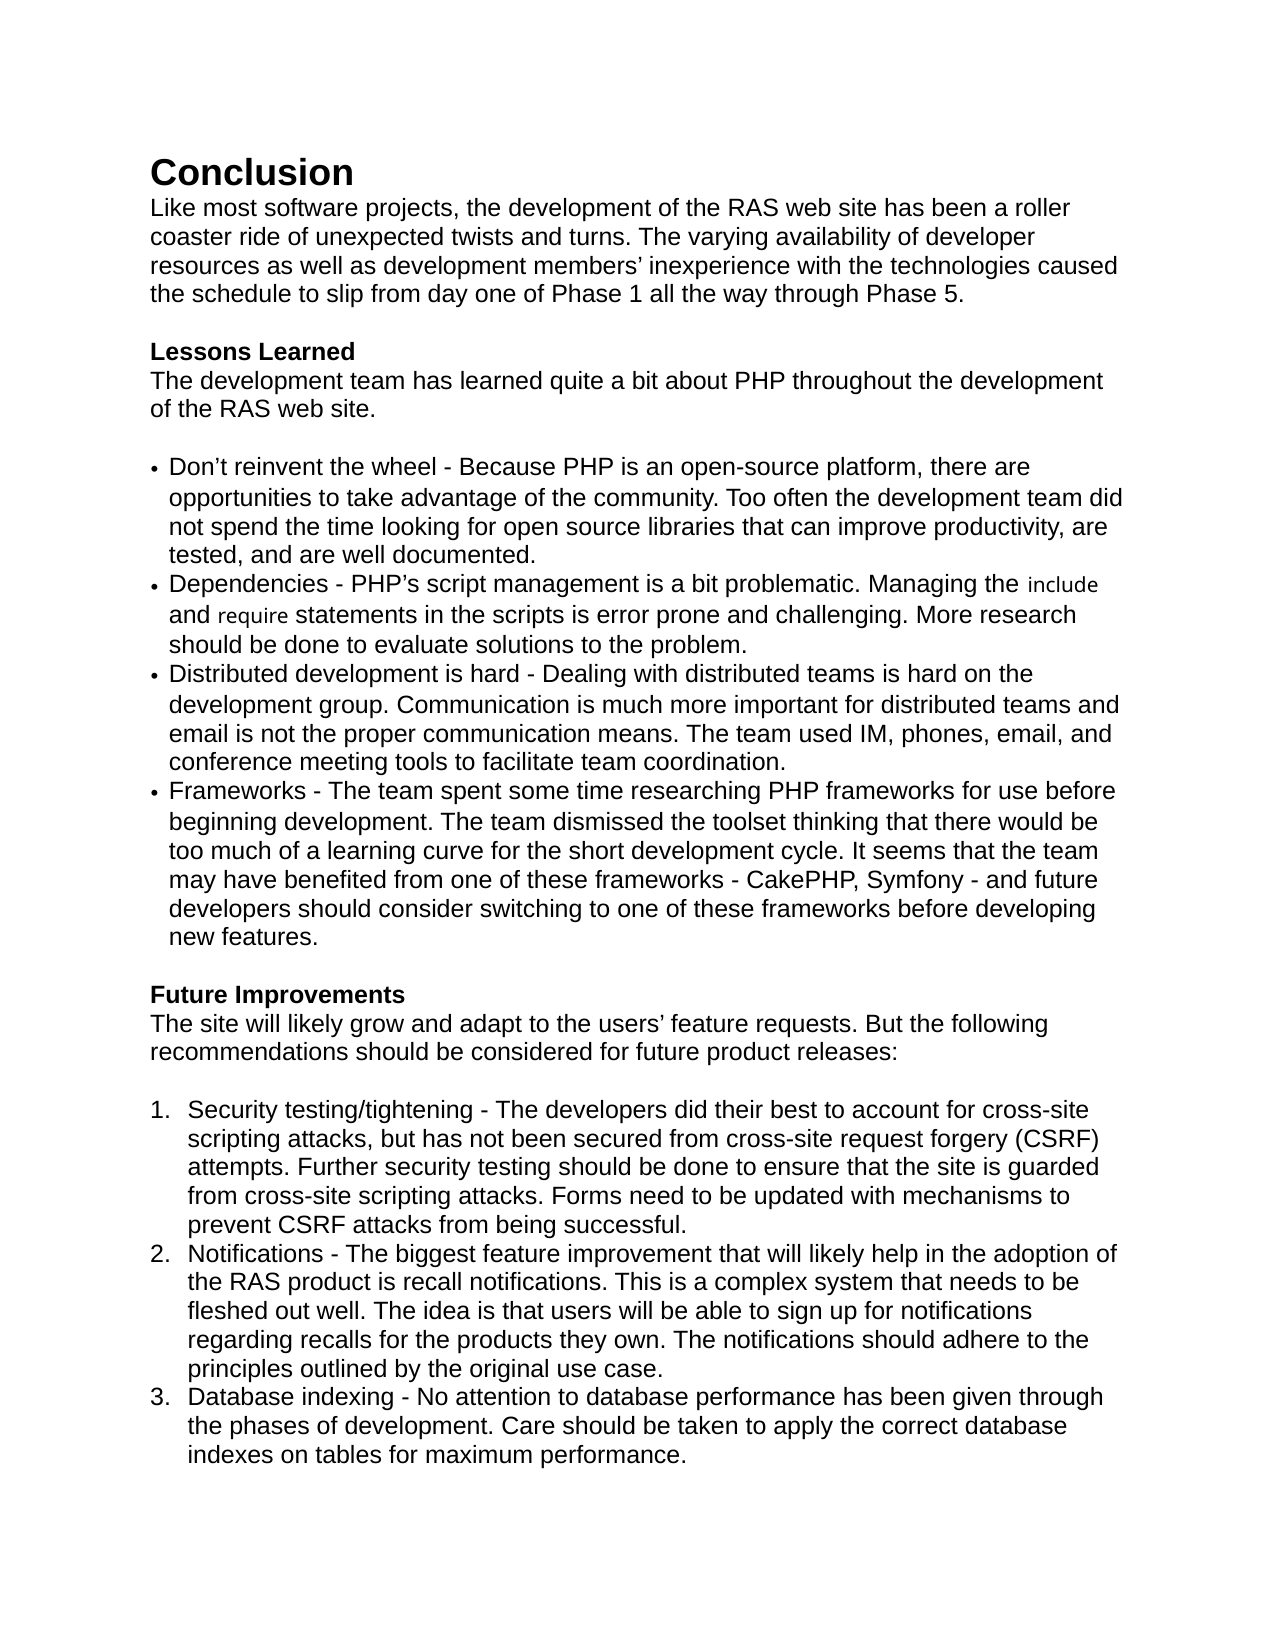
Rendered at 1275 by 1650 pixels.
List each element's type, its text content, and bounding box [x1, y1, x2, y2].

list Don’t reinvent the wheel - Because PHP is an open-source platform, there are opportunities to take advantage of the community. Too often the development team did not spend the time looking for open source libraries that can improve productivity, are tested, and are well documented. [150, 452, 1125, 569]
list Security testing/tightening - The developers did their best to account for cross-site scripting attacks, but has not been secured from cross-site request forgery (CSRF) attempts. Further security testing should be done to ensure that the site is guarded from cross-site scripting attacks. Forms need to be updated with mechanisms to prevent CSRF attacks from being successful. [150, 1095, 1125, 1238]
list Notifications - The biggest feature improvement that will likely help in the adoption of the RAS product is recall notifications. This is a complex system that needs to be fleshed out well. The idea is that users will be able to sign up for notifications regarding recalls for the products they own. The notifications should adhere to the principles outlined by the original use case. [150, 1238, 1125, 1382]
subtitle Lessons Learned [150, 337, 1125, 366]
text The development team has learned quite a bit about PHP throughout the development of the RAS web site. [150, 366, 1125, 423]
list Frameworks - The team spent some time researching PHP frameworks for use before beginning development. The team dismissed the toolset thinking that there would be too much of a learning curve for the short development cycle. It seems that the team may have benefited from one of these frameworks - CakePHP, Symfony - and future developers should consider switching to one of these frameworks before developing new features. [150, 776, 1125, 951]
list Dependencies - PHP’s script management is a bit problematic. Managing the include and require statements in the scripts is error prone and challenging. More research should be done to evaluate solutions to the problem. [150, 569, 1125, 659]
text The site will likely grow and adapt to the users’ feature requests. But the following recommendations should be considered for future product releases: [150, 1008, 1125, 1066]
subtitle Conclusion [150, 150, 1125, 193]
list Distributed development is hard - Dealing with distributed teams is hard on the development group. Communication is much more important for distributed teams and email is not the proper communication means. The team used IM, phones, email, and conference meeting tools to facilitate team coordination. [150, 659, 1125, 776]
subtitle Future Improvements [150, 980, 1125, 1008]
text Like most software projects, the development of the RAS web site has been a roller coaster ride of unexpected twists and turns. The varying availability of developer resources as well as development members’ inexperience with the technologies caused the schedule to slip from day one of Phase 1 all the way through Phase 5. [150, 193, 1125, 308]
list Database indexing - No attention to database performance has been given through the phases of development. Care should be taken to apply the correct database indexes on tables for maximum performance. [150, 1382, 1125, 1468]
